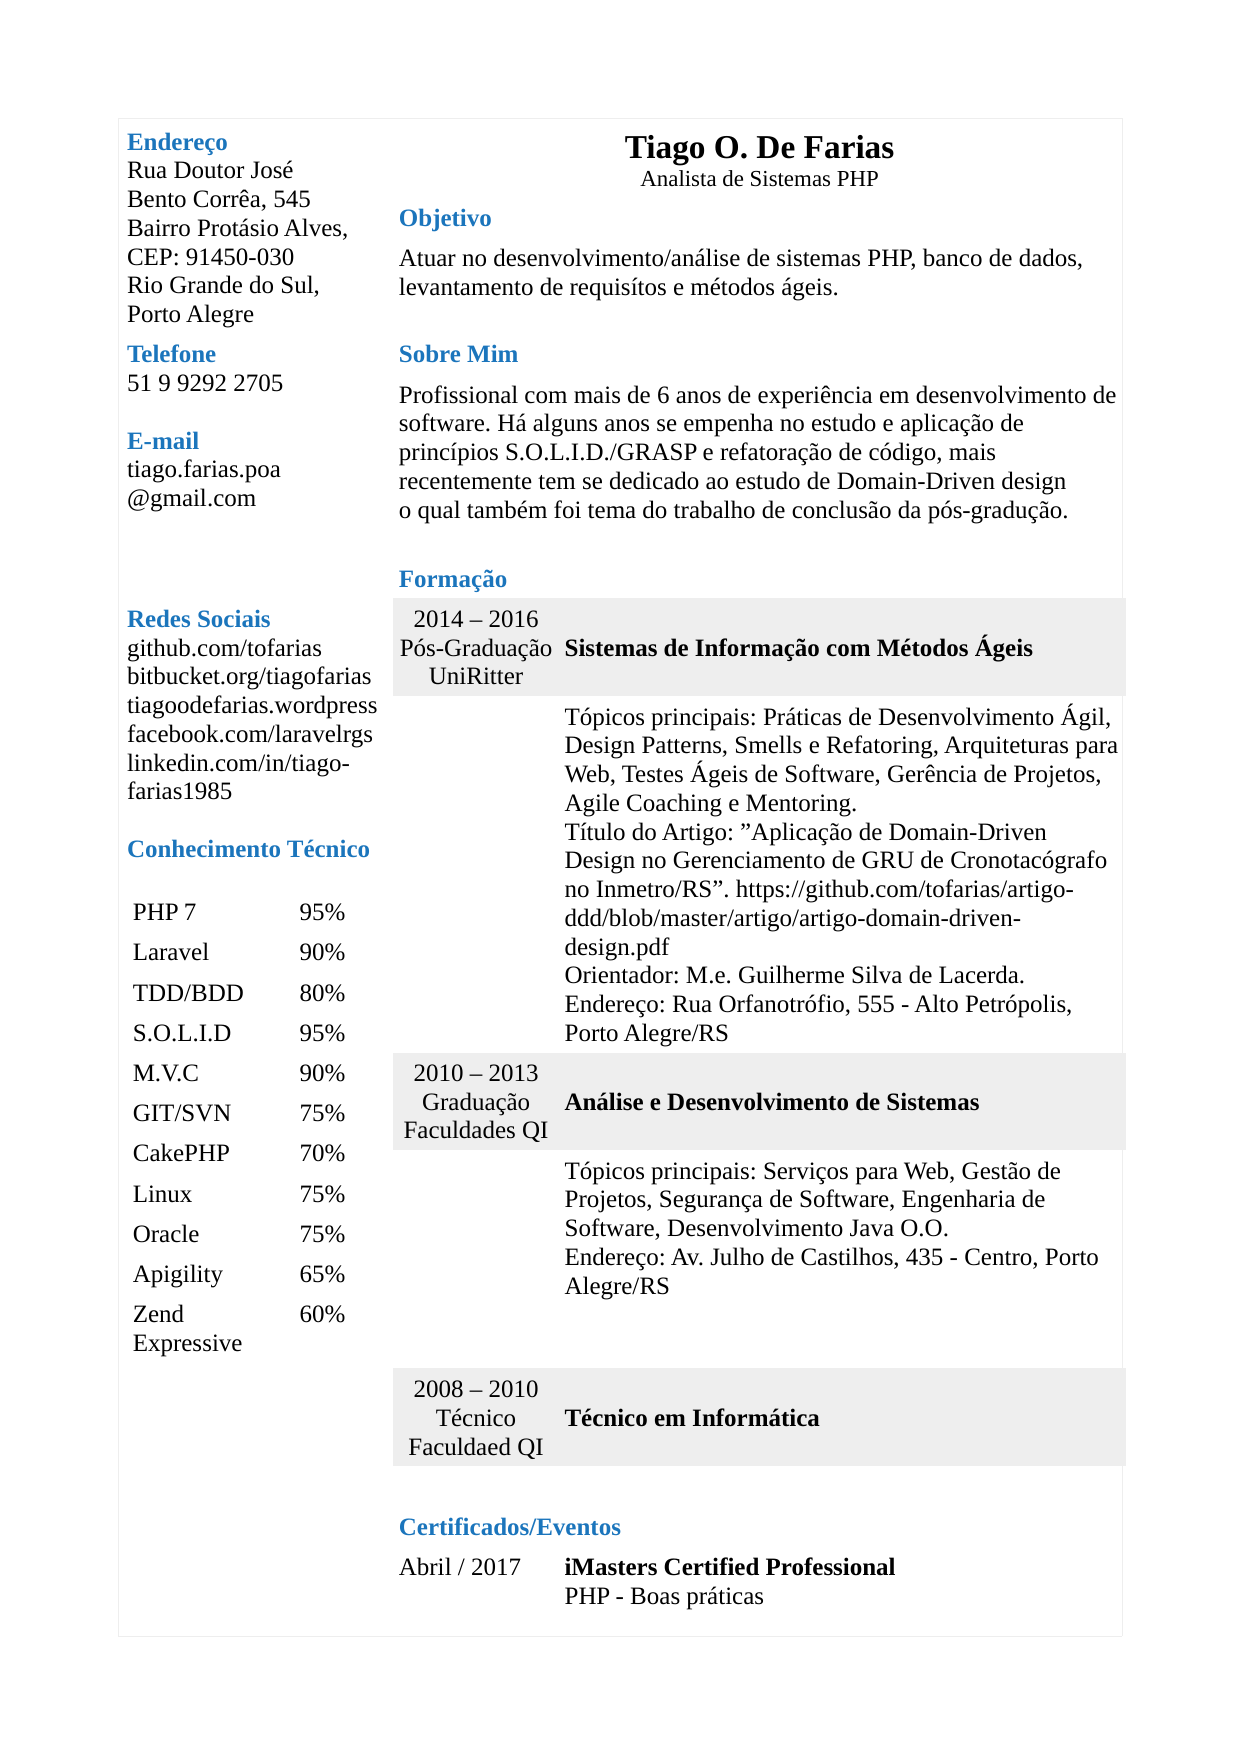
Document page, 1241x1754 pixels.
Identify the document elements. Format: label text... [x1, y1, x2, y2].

table_cell Sistemas de Informação com Métodos Ágeis [559, 598, 1122, 696]
table_header Certificados/Eventos [393, 1506, 1122, 1546]
table_cell [121, 1368, 393, 1466]
table_cell Profissional com mais de 6 anos de experiência em desenvolvimento de software. Há alguns anos se empenha no estudo e aplicação de princípios S.O.L.I.D./GRASP e refatoração de código, mais recentemente tem se dedicado ao estudo de Domain-Driven design o qual também foi tema do trabalho de conclusão da pós-gradução. [393, 374, 1122, 529]
table_cell Oracle [127, 1213, 257, 1253]
table_cell [393, 696, 559, 1052]
table_cell Tópicos principais: Serviços para Web, Gestão de Projetos, Segurança de Software, Engenharia de Software, Desenvolvimento Java O.O. Endereço: Av. Julho de Castilhos, 435 - Centro, Porto Alegre/RS [559, 1150, 1122, 1368]
table_cell 70% [257, 1133, 387, 1173]
table_cell 75% [257, 1173, 387, 1213]
table_header Tiago O. De Farias Analista de Sistemas PHP [393, 121, 1122, 197]
table_header Endereço Rua Doutor José Bento Corrêa, 545 Bairro Protásio Alves, CEP: 91450-030 Rio Grande do Sul, Porto Alegre [121, 121, 393, 334]
table_cell 75% [257, 1213, 387, 1253]
table_cell [121, 1466, 1122, 1506]
table_header PHP 7 [127, 891, 257, 932]
table_header 95% [257, 891, 387, 932]
table_cell 2008 – 2010 Técnico Faculdaed QI [393, 1368, 559, 1466]
table_cell S.O.L.I.D [127, 1012, 257, 1052]
table_cell 95% [257, 1012, 387, 1052]
table_header [121, 1506, 393, 1546]
table_cell 65% [257, 1253, 387, 1293]
table_header Formação [393, 558, 1122, 598]
table_cell 90% [257, 932, 387, 972]
table_cell Objetivo [393, 197, 1122, 237]
table_cell 80% [257, 972, 387, 1012]
table_cell M.V.C [127, 1052, 257, 1092]
table_cell Linux [127, 1173, 257, 1213]
table_cell TDD/BDD [127, 972, 257, 1012]
table_cell 2010 – 2013 Graduação Faculdades QI [393, 1053, 559, 1150]
table_header [121, 558, 393, 598]
table_cell Apigility [127, 1253, 257, 1293]
table_cell GIT/SVN [127, 1093, 257, 1133]
table_cell Técnico em Informática [559, 1368, 1122, 1466]
table_cell iMasters Certified Professional PHP - Boas práticas [559, 1546, 1122, 1615]
table_cell 90% [257, 1052, 387, 1092]
table_cell [393, 1150, 559, 1368]
table_cell [121, 1546, 393, 1615]
table_cell Redes Sociais github.com/tofarias bitbucket.org/tiagofarias tiagoodefarias.wordpress facebook.com/laravelrgs linkedin.com/in/tiago- farias1985 Conhecimento Técnico [121, 598, 393, 1368]
table_cell Sobre Mim [393, 334, 1122, 374]
table_cell Análise e Desenvolvimento de Sistemas [559, 1053, 1122, 1150]
table_cell 60% [257, 1294, 387, 1362]
table_cell Telefone 51 9 9292 2705 E-mail tiago.farias.poa @gmail.com [121, 334, 393, 529]
table_cell CakePHP [127, 1133, 257, 1173]
table_cell 75% [257, 1093, 387, 1133]
table_cell Atuar no desenvolvimento/análise de sistemas PHP, banco de dados, levantamento de requisítos e métodos ágeis. [393, 238, 1122, 334]
table_cell Abril / 2017 [393, 1546, 559, 1615]
table_cell Laravel [127, 932, 257, 972]
table_cell Tópicos principais: Práticas de Desenvolvimento Ágil, Design Patterns, Smells e Refatoring, Arquiteturas para Web, Testes Ágeis de Software, Gerência de Projetos, Agile Coaching e Mentoring. Título do Artigo: ”Aplicação de Domain-Driven Design no Gerenciamento de GRU de Cronotacógrafo no Inmetro/RS”. https://github.com/tofarias/artigo- ddd/blob/master/artigo/artigo-domain-driven-design.pdf Orientador: M.e. Guilherme Silva de Lacerda. Endereço: Rua Orfanotrófio, 555 - Alto Petrópolis, Porto Alegre/RS [559, 696, 1122, 1052]
table_cell Zend Expressive [127, 1294, 257, 1362]
table_cell 2014 – 2016 Pós-Graduação UniRitter [393, 598, 559, 696]
